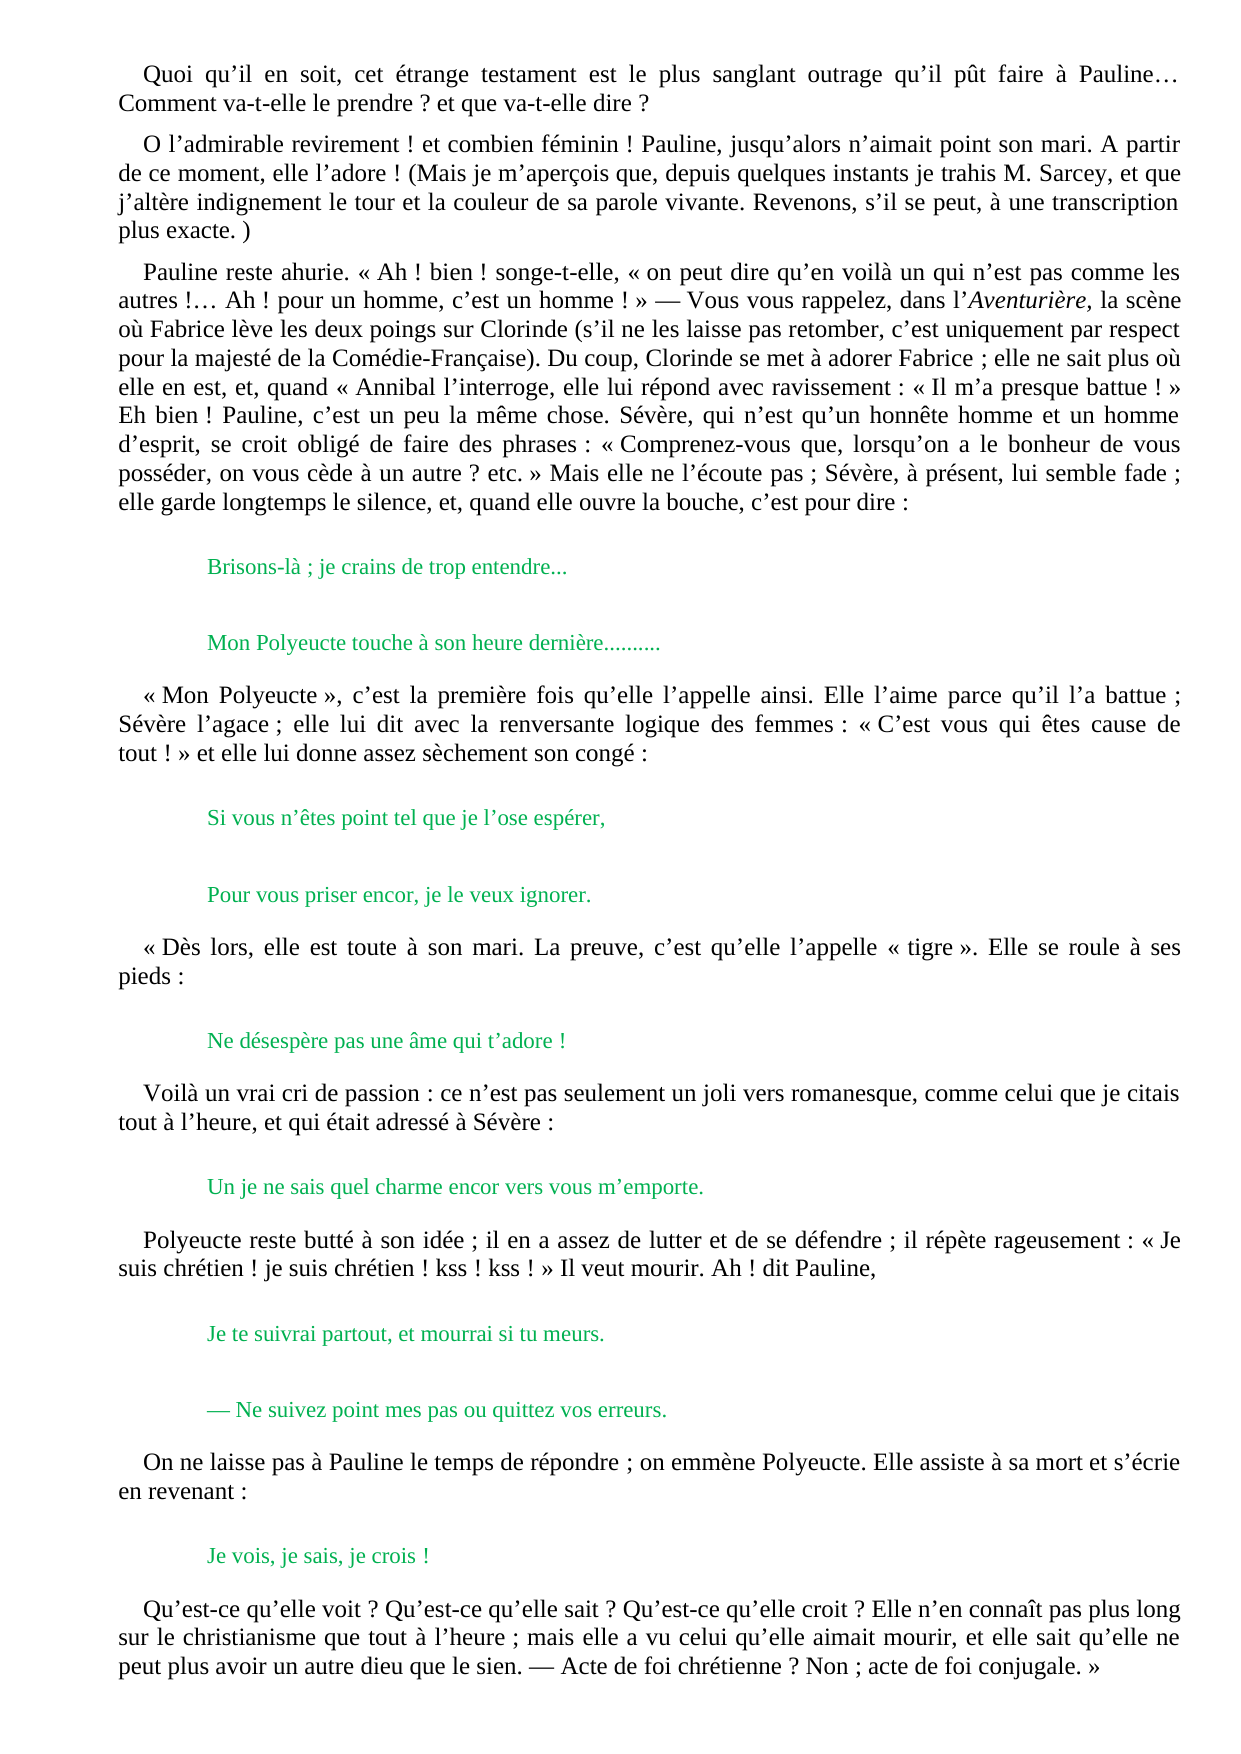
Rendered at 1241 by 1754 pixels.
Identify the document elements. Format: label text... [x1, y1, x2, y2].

text Je vois, je sais, je crois ! [207, 1542, 1181, 1569]
text Brisons-là ; je crains de trop entendre... [207, 553, 1181, 579]
text Un je ne sais quel charme encor vers vous m’emporte. [207, 1173, 1181, 1200]
text Si vous n’êtes point tel que je l’ose espérer, [207, 804, 1181, 831]
text Polyeucte reste butté à son idée ; il en a assez de lutter et de se défendre ; il répète rageusement : « Je suis chrétien ! je suis chrétien ! kss ! kss ! » Il veut mourir. Ah ! dit Pauline, [118, 1225, 1181, 1282]
text Quoi qu’il en soit, cet étrange testament est le plus sanglant outrage qu’il pût faire à Pauline… Comment va-t-elle le prendre ? et que va-t-elle dire ? [118, 59, 1181, 117]
text Ne désespère pas une âme qui t’adore ! [207, 1027, 1181, 1053]
text « Dès lors, elle est toute à son mari. La preuve, c’est qu’elle l’appelle « tigre ». Elle se roule à ses pieds : [118, 932, 1181, 989]
text Mon Polyeucte touche à son heure dernière.......... [207, 629, 1181, 656]
text — Ne suivez point mes pas ou quittez vos erreurs. [207, 1396, 1181, 1422]
text Pauline reste ahurie. « Ah ! bien ! songe-t-elle, « on peut dire qu’en voilà un qui n’est pas comme les autres !… Ah ! pour un homme, c’est un homme ! » — Vous vous rappelez, dans l’Aventurière, la scène où Fabrice lève les deux poings sur Clorinde (s’il ne les laisse pas retomber, c’est uniquement par respect pour la majesté de la Comédie-Française). Du coup, Clorinde se met à adorer Fabrice ; elle ne sait plus où elle en est, et, quand « Annibal l’interroge, elle lui répond avec ravissement : « Il m’a presque battue ! » Eh bien ! Pauline, c’est un peu la même chose. Sévère, qui n’est qu’un honnête homme et un homme d’esprit, se croit obligé de faire des phrases : « Comprenez-vous que, lorsqu’on a le bonheur de vous posséder, on vous cède à un autre ? etc. » Mais elle ne l’écoute pas ; Sévère, à présent, lui semble fade ; elle garde longtemps le silence, et, quand elle ouvre la bouche, c’est pour dire : [118, 257, 1181, 515]
text Voilà un vrai cri de passion : ce n’est pas seulement un joli vers romanesque, comme celui que je citais tout à l’heure, et qui était adressé à Sévère : [118, 1078, 1181, 1136]
text On ne laisse pas à Pauline le temps de répondre ; on emmène Polyeucte. Elle assiste à sa mort et s’écrie en revenant : [118, 1447, 1181, 1505]
text Je te suivrai partout, et mourrai si tu meurs. [207, 1320, 1181, 1346]
text « Mon Polyeucte », c’est la première fois qu’elle l’appelle ainsi. Elle l’aime parce qu’il l’a battue ; Sévère l’agace ; elle lui dit avec la renversante logique des femmes : « C’est vous qui êtes cause de tout ! » et elle lui donne assez sèchement son congé : [118, 681, 1181, 767]
text Pour vous priser encor, je le veux ignorer. [207, 881, 1181, 907]
text Qu’est-ce qu’elle voit ? Qu’est-ce qu’elle sait ? Qu’est-ce qu’elle croit ? Elle n’en connaît pas plus long sur le christianisme que tout à l’heure ; mais elle a vu celui qu’elle aimait mourir, et elle sait qu’elle ne peut plus avoir un autre dieu que le sien. — Acte de foi chrétienne ? Non ; acte de foi conjugale. » [118, 1594, 1181, 1680]
text O l’admirable revirement ! et combien féminin ! Pauline, jusqu’alors n’aimait point son mari. A partir de ce moment, elle l’adore ! (Mais je m’aperçois que, depuis quelques instants je trahis M. Sarcey, et que j’altère indignement le tour et la couleur de sa parole vivante. Revenons, s’il se peut, à une transcription plus exacte. ) [118, 129, 1181, 244]
